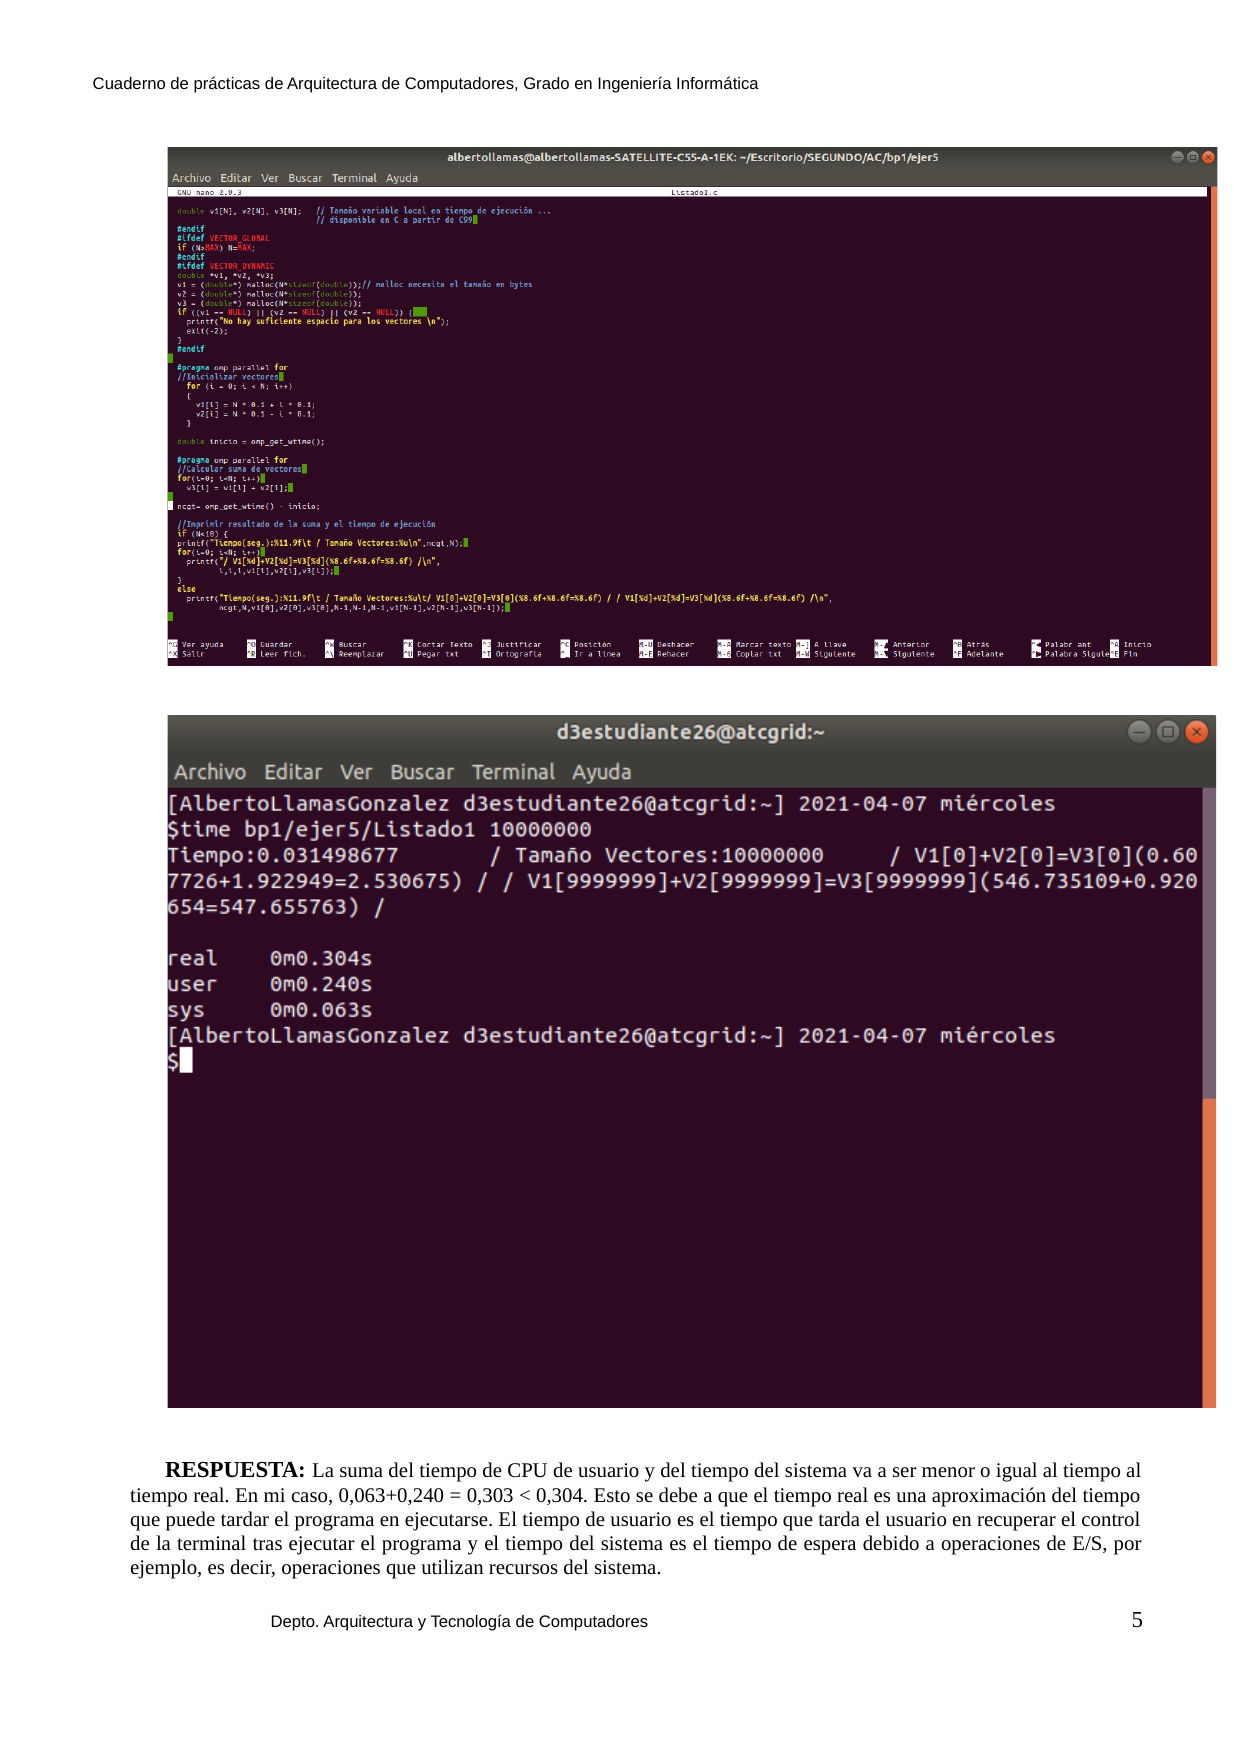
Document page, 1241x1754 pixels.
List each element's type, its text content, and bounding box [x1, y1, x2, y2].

list RESPUESTA: La suma del tiempo de CPU de usuario y del tiempo del sistema va a ser menor o igual al tiempo al tiempo real. En mi caso, 0,063+0,240 = 0,303 < 0,304. Esto se debe a que el tiempo real es una aproximación del tiempo que puede tardar el programa en ejecutarse. El tiempo de usuario es el tiempo que tarda el usuario en recuperar el control de la terminal tras ejecutar el programa y el tiempo del sistema es el tiempo de espera debido a operaciones de E/S, por ejemplo, es decir, operaciones que utilizan recursos del sistema. [130, 1457, 1143, 1579]
